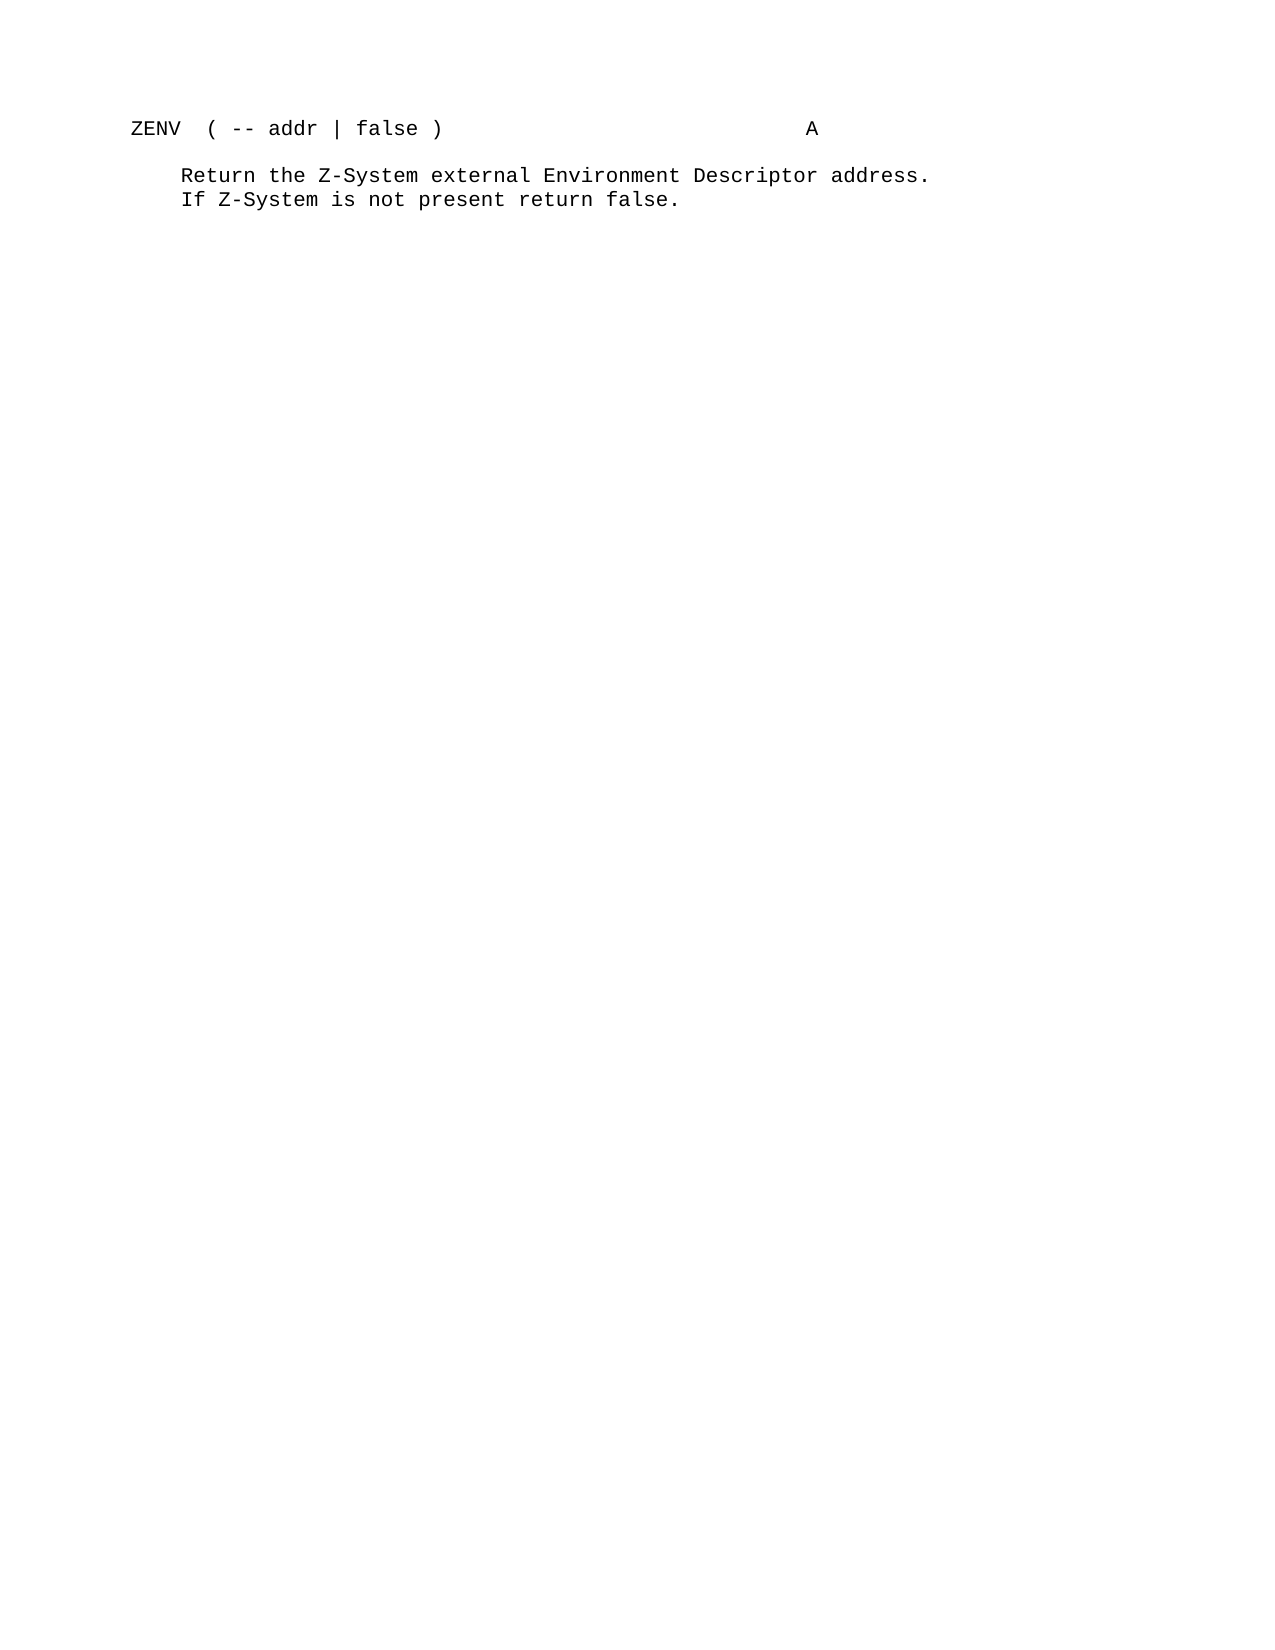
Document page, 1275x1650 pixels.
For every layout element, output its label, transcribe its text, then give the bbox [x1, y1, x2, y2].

text If Z-System is not present return false. [118, 189, 1157, 213]
text ZENV ( -- addr | false ) A [118, 118, 1157, 142]
text Return the Z-System external Environment Descriptor address. [118, 165, 1157, 189]
